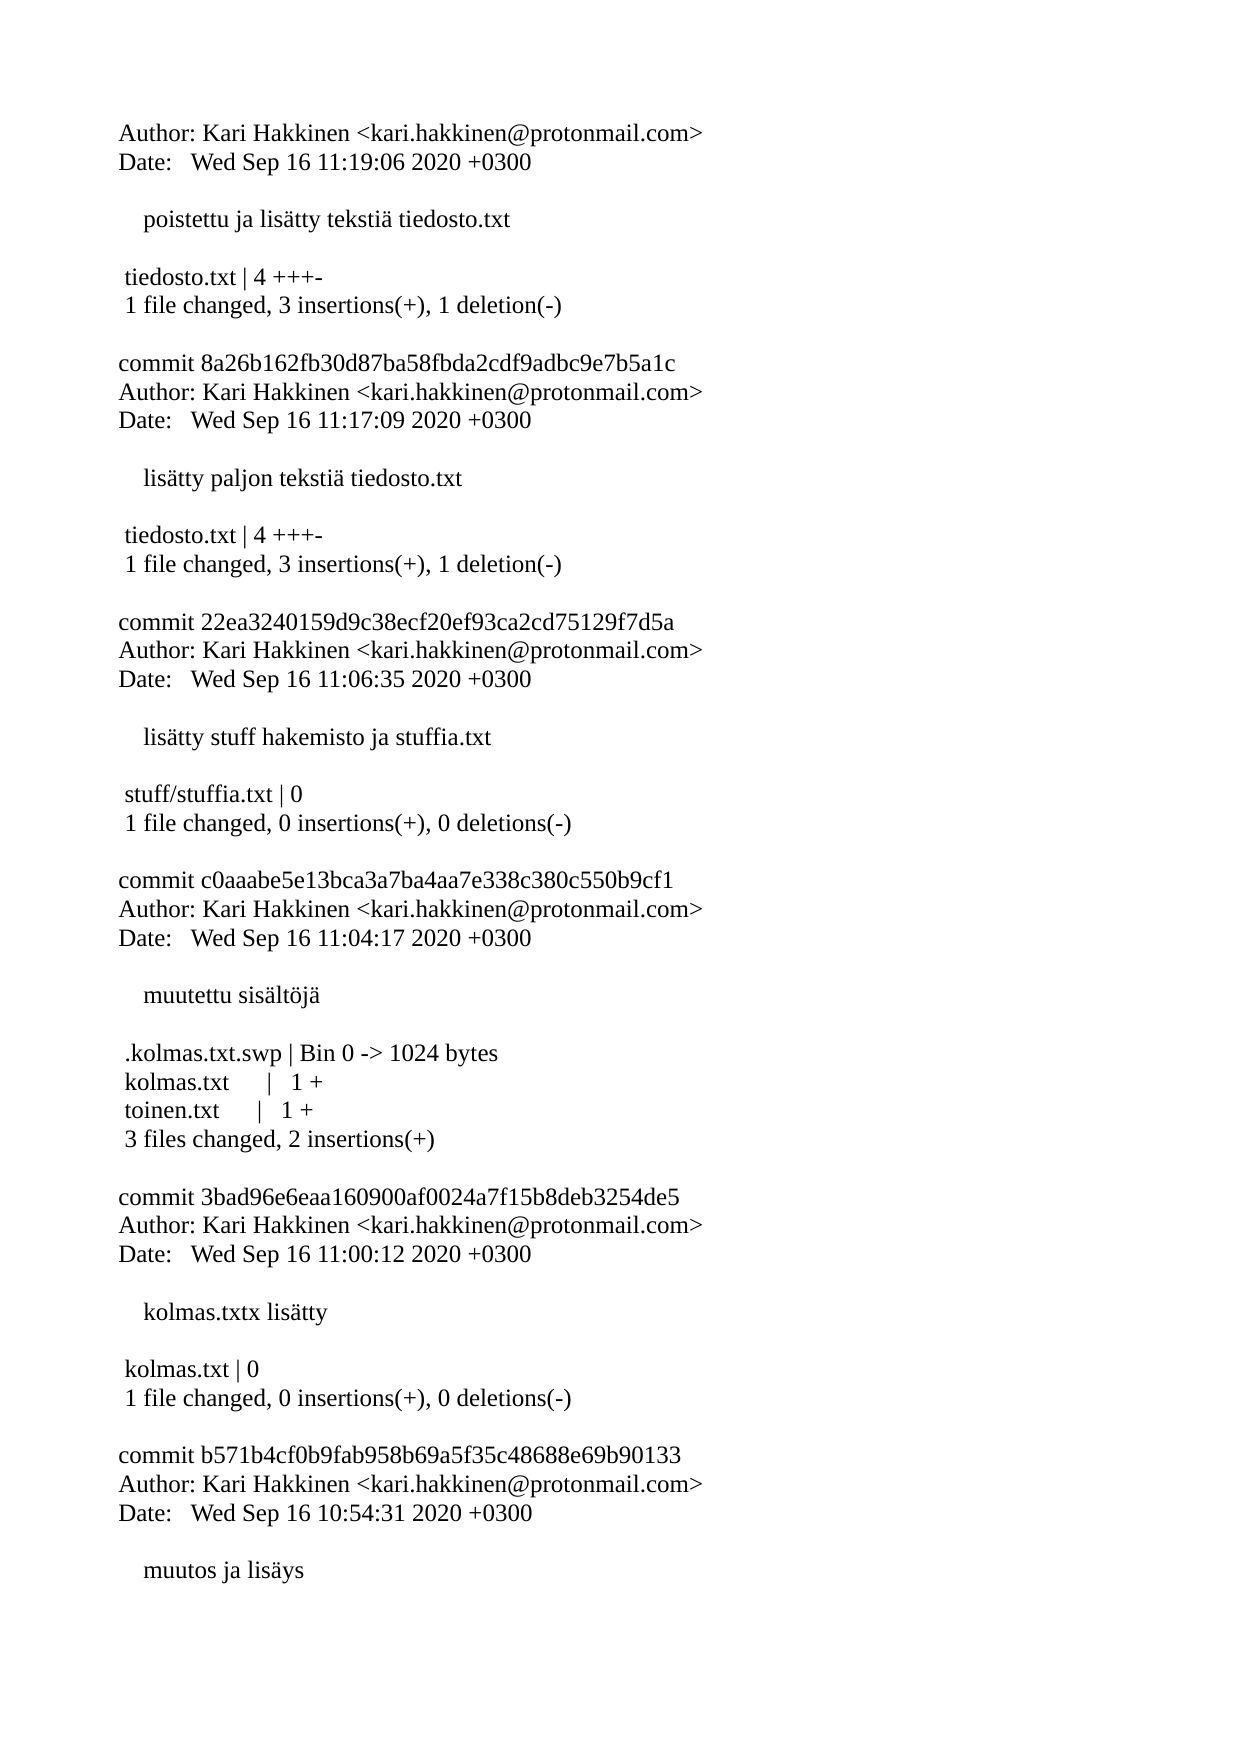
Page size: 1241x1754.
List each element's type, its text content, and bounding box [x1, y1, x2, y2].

text Date: Wed Sep 16 11:00:12 2020 +0300 [118, 1239, 1122, 1268]
text Date: Wed Sep 16 10:54:31 2020 +0300 [118, 1498, 1122, 1527]
text toinen.txt | 1 + [118, 1096, 1122, 1124]
text lisätty paljon tekstiä tiedosto.txt [118, 463, 1122, 492]
text muutos ja lisäys [118, 1556, 1122, 1584]
text commit b571b4cf0b9fab958b69a5f35c48688e69b90133 [118, 1441, 1122, 1469]
text kolmas.txt | 0 [118, 1354, 1122, 1383]
text muutettu sisältöjä [118, 981, 1122, 1009]
text stuff/stuffia.txt | 0 [118, 779, 1122, 808]
text Author: Kari Hakkinen <kari.hakkinen@protonmail.com> [118, 894, 1122, 923]
text 1 file changed, 0 insertions(+), 0 deletions(-) [118, 1383, 1122, 1412]
text 1 file changed, 3 insertions(+), 1 deletion(-) [118, 291, 1122, 319]
text Date: Wed Sep 16 11:04:17 2020 +0300 [118, 923, 1122, 952]
text lisätty stuff hakemisto ja stuffia.txt [118, 722, 1122, 751]
text 1 file changed, 3 insertions(+), 1 deletion(-) [118, 549, 1122, 578]
text tiedosto.txt | 4 +++- [118, 262, 1122, 291]
text commit 3bad96e6eaa160900af0024a7f15b8deb3254de5 [118, 1182, 1122, 1211]
text .kolmas.txt.swp | Bin 0 -> 1024 bytes [118, 1038, 1122, 1067]
text kolmas.txtx lisätty [118, 1297, 1122, 1326]
text Date: Wed Sep 16 11:19:06 2020 +0300 [118, 147, 1122, 176]
text Date: Wed Sep 16 11:17:09 2020 +0300 [118, 406, 1122, 434]
text commit c0aaabe5e13bca3a7ba4aa7e338c380c550b9cf1 [118, 866, 1122, 894]
text Author: Kari Hakkinen <kari.hakkinen@protonmail.com> [118, 377, 1122, 406]
text 3 files changed, 2 insertions(+) [118, 1124, 1122, 1153]
text commit 8a26b162fb30d87ba58fbda2cdf9adbc9e7b5a1c [118, 348, 1122, 377]
text poistettu ja lisätty tekstiä tiedosto.txt [118, 204, 1122, 233]
text kolmas.txt | 1 + [118, 1067, 1122, 1096]
text Author: Kari Hakkinen <kari.hakkinen@protonmail.com> [118, 118, 1122, 147]
text Date: Wed Sep 16 11:06:35 2020 +0300 [118, 664, 1122, 693]
text commit 22ea3240159d9c38ecf20ef93ca2cd75129f7d5a [118, 607, 1122, 636]
text 1 file changed, 0 insertions(+), 0 deletions(-) [118, 808, 1122, 837]
text tiedosto.txt | 4 +++- [118, 521, 1122, 549]
text Author: Kari Hakkinen <kari.hakkinen@protonmail.com> [118, 636, 1122, 664]
text Author: Kari Hakkinen <kari.hakkinen@protonmail.com> [118, 1469, 1122, 1498]
text Author: Kari Hakkinen <kari.hakkinen@protonmail.com> [118, 1211, 1122, 1239]
